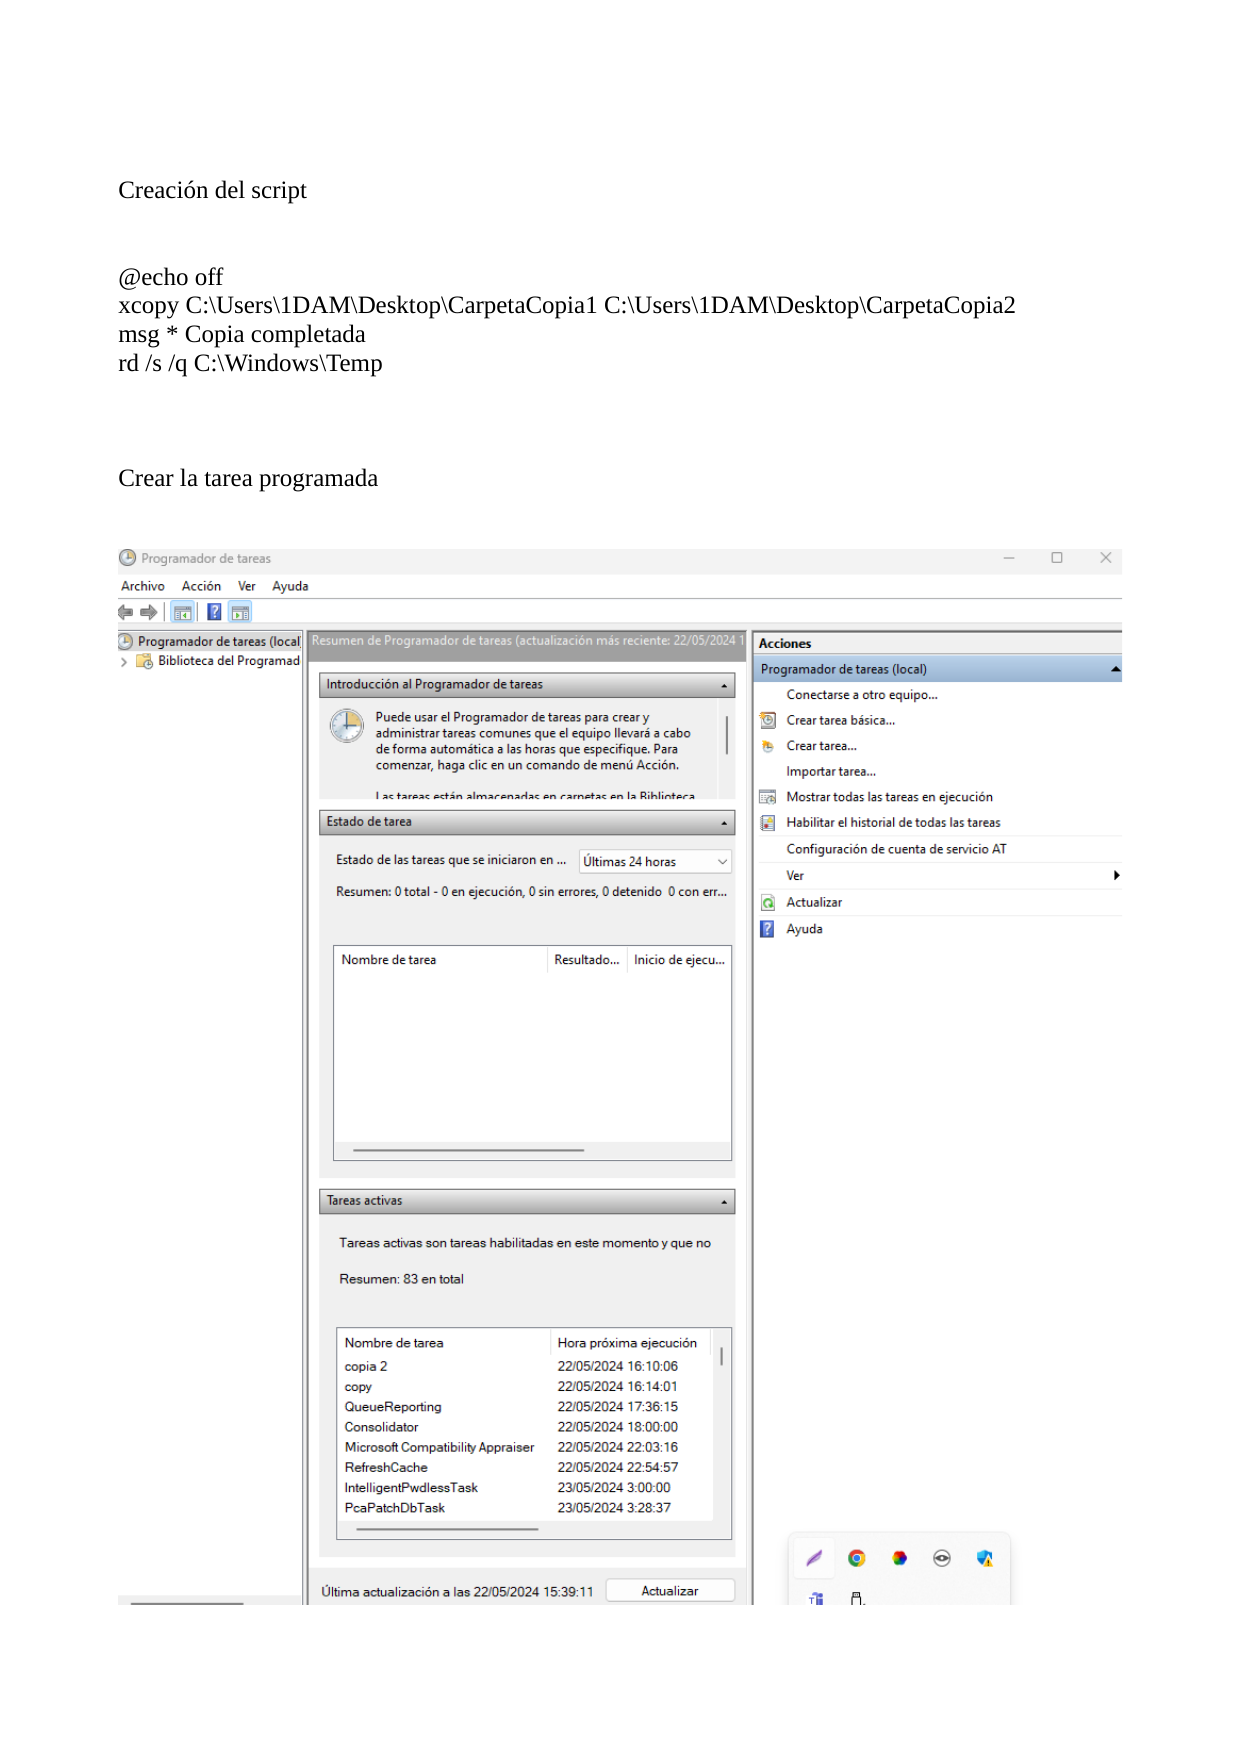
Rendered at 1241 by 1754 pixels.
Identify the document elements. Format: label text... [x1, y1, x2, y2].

text Crear la tarea programada [118, 463, 1122, 492]
text xcopy C:\Users\1DAM\Desktop\CarpetaCopia1 C:\Users\1DAM\Desktop\CarpetaCopia2 [118, 291, 1122, 319]
text rd /s /q C:\Windows\Temp [118, 348, 1122, 377]
text Creación del script [118, 176, 1122, 204]
picture [118, 549, 1123, 1605]
text @echo off [118, 262, 1122, 291]
text msg * Copia completada [118, 319, 1122, 348]
